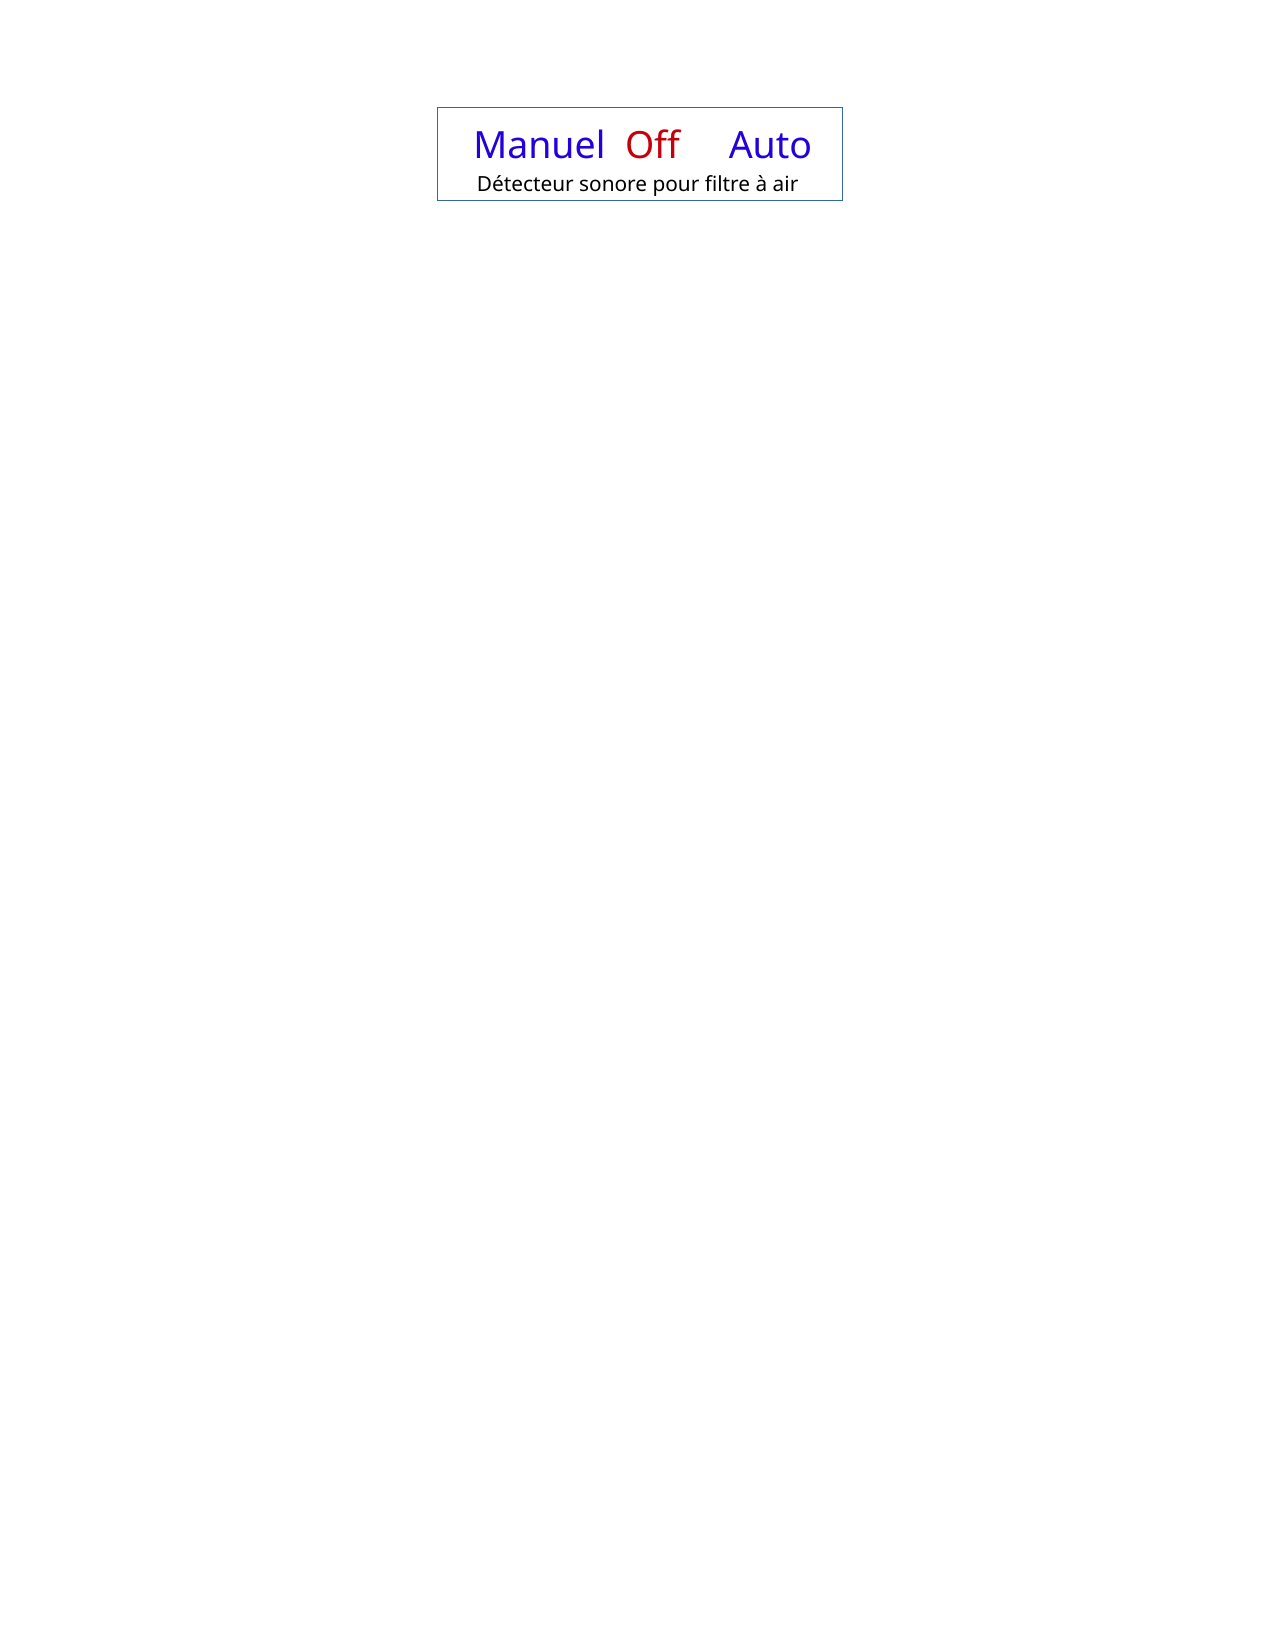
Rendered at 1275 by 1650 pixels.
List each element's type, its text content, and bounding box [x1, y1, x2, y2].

text Détecteur sonore pour filtre à air [438, 169, 842, 198]
text [843, 118, 1157, 169]
text Manuel Off Auto [438, 118, 842, 169]
text [843, 169, 1157, 198]
text [118, 118, 437, 169]
text [118, 169, 437, 198]
